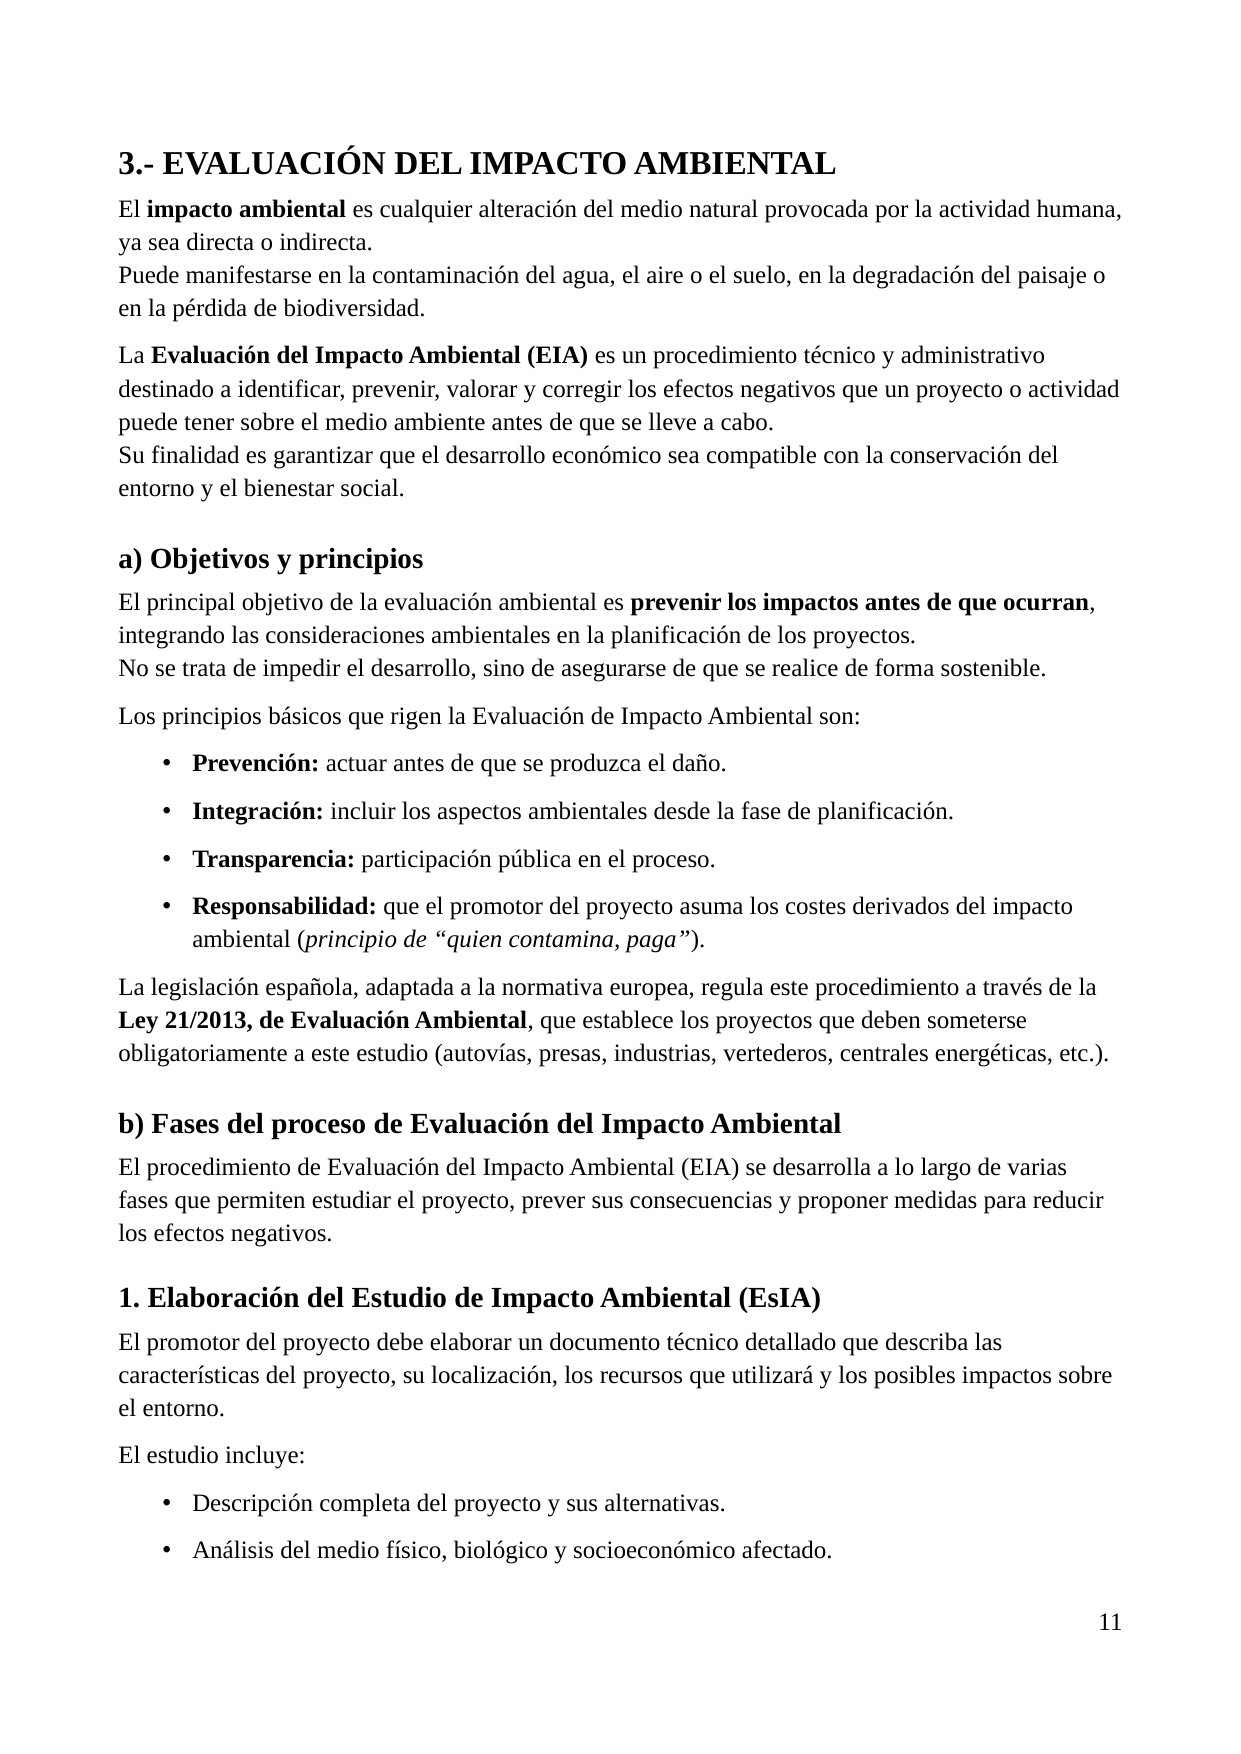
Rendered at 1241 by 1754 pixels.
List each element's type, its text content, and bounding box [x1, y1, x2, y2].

text La Evaluación del Impacto Ambiental (EIA) es un procedimiento técnico y administrativo destinado a identificar, prevenir, valorar y corregir los efectos negativos que un proyecto o actividad puede tener sobre el medio ambiente antes de que se lleve a cabo. Su finalidad es garantizar que el desarrollo económico sea compatible con la conservación del entorno y el bienestar social. [118, 341, 1122, 501]
list Descripción completa del proyecto y sus alternativas. [162, 1488, 1122, 1517]
list Transparencia: participación pública en el proceso. [162, 844, 1122, 872]
subtitle a) Objetivos y principios [118, 541, 1122, 575]
text El procedimiento de Evaluación del Impacto Ambiental (EIA) se desarrolla a lo largo de varias fases que permiten estudiar el proyecto, prever sus consecuencias y proponer medidas para reducir los efectos negativos. [118, 1152, 1122, 1247]
text El promotor del proyecto debe elaborar un documento técnico detallado que describa las características del proyecto, su localización, los recursos que utilizará y los posibles impactos sobre el entorno. [118, 1327, 1122, 1421]
subtitle 1. Elaboración del Estudio de Impacto Ambiental (EsIA) [118, 1281, 1122, 1314]
text El principal objetivo de la evaluación ambiental es prevenir los impactos antes de que ocurran, integrando las consideraciones ambientales en la planificación de los proyectos. No se trata de impedir el desarrollo, sino de asegurarse de que se realice de forma sostenible. [118, 587, 1122, 682]
text El estudio incluye: [118, 1440, 1122, 1469]
text El impacto ambiental es cualquier alteración del medio natural provocada por la actividad humana, ya sea directa o indirecta. Puede manifestarse en la contaminación del agua, el aire o el suelo, en la degradación del paisaje o en la pérdida de biodiversidad. [118, 194, 1122, 322]
list Integración: incluir los aspectos ambientales desde la fase de planificación. [162, 796, 1122, 825]
list Análisis del medio físico, biológico y socioeconómico afectado. [162, 1536, 1122, 1564]
text La legislación española, adaptada a la normativa europea, regula este procedimiento a través de la Ley 21/2013, de Evaluación Ambiental, que establece los proyectos que deben someterse obligatoriamente a este estudio (autovías, presas, industrias, vertederos, centrales energéticas, etc.). [118, 972, 1122, 1067]
subtitle b) Fases del proceso de Evaluación del Impacto Ambiental [118, 1106, 1122, 1140]
list Responsabilidad: que el promotor del proyecto asuma los costes derivados del impacto ambiental (principio de “quien contamina, paga”). [162, 891, 1122, 953]
text Los principios básicos que rigen la Evaluación de Impacto Ambiental son: [118, 701, 1122, 729]
subtitle 3.- EVALUACIÓN DEL IMPACTO AMBIENTAL [118, 143, 1122, 181]
list Prevención: actuar antes de que se produzca el daño. [162, 748, 1122, 777]
